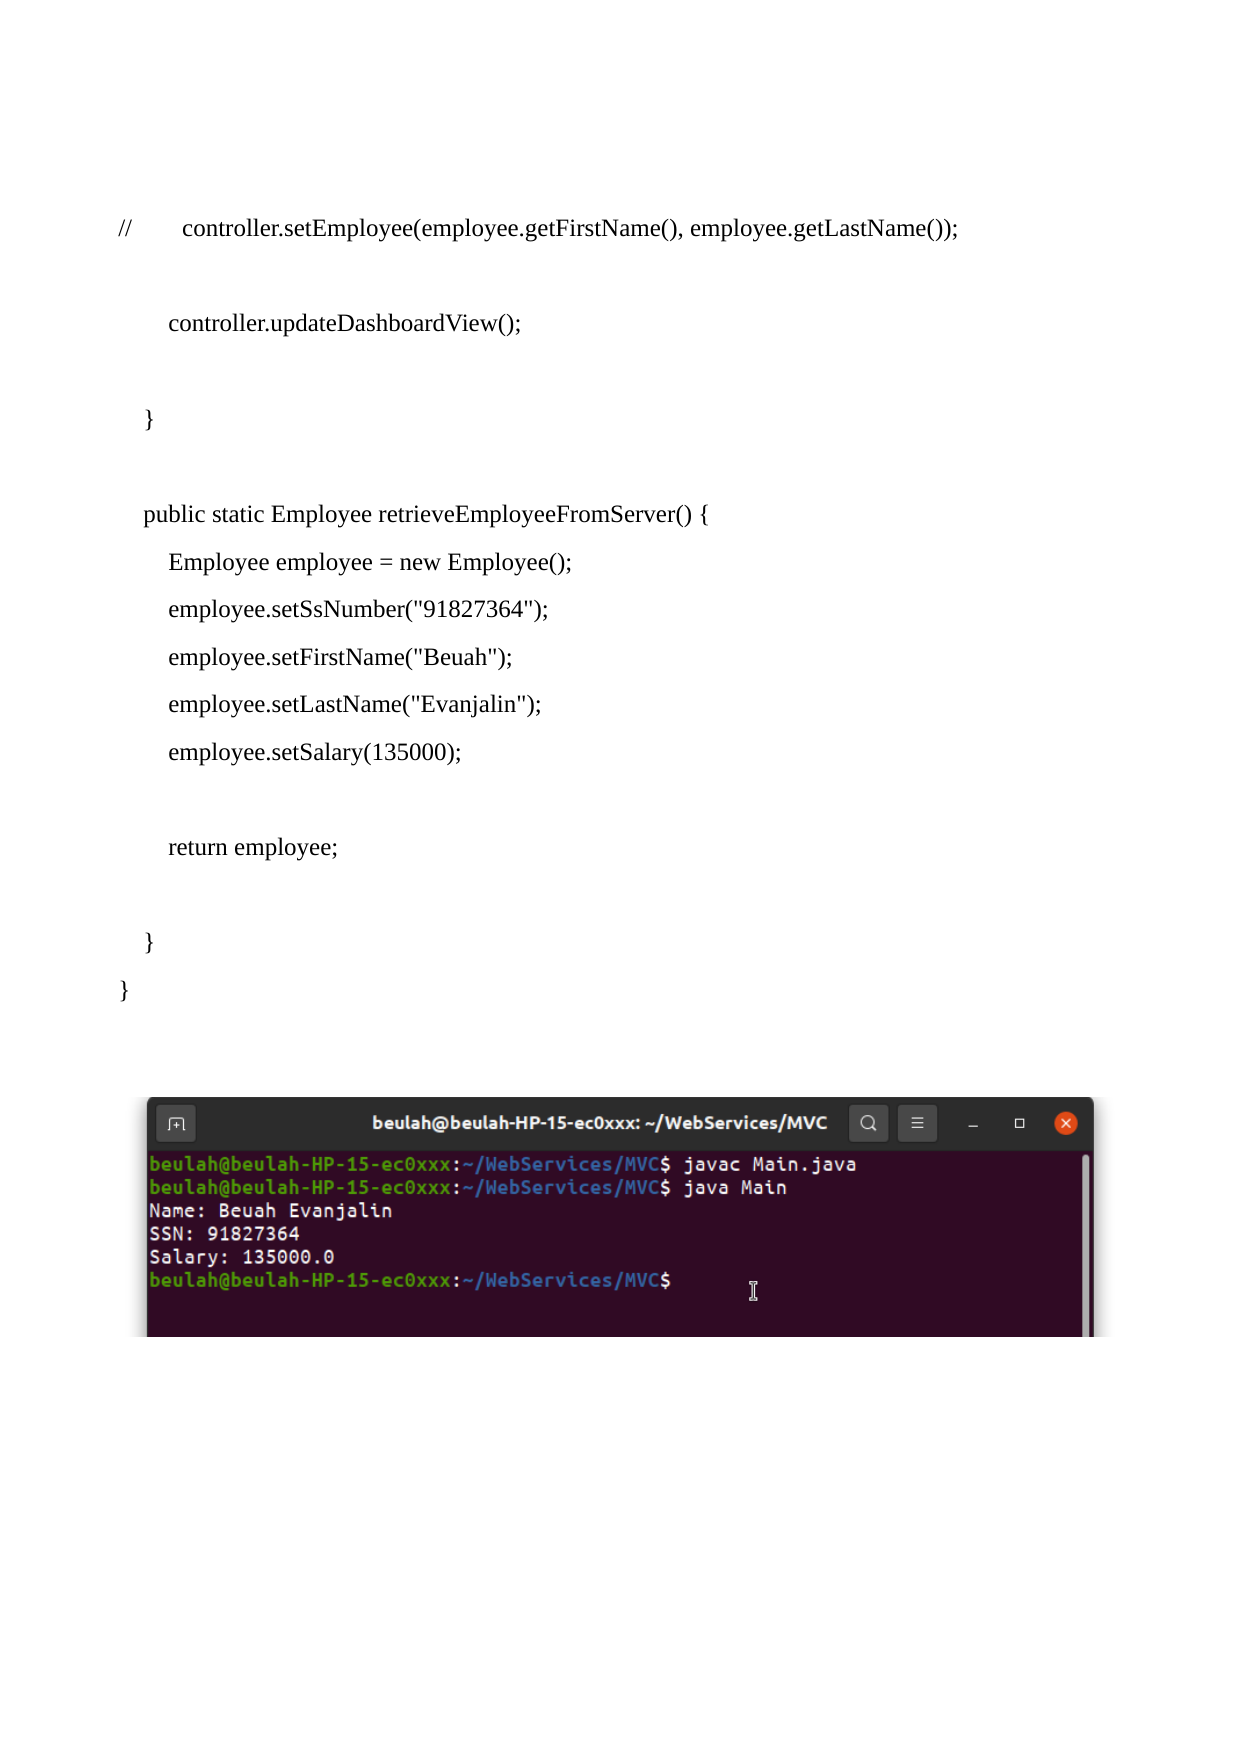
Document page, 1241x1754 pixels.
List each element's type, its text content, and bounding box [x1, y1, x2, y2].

text employee.setLastName("Evanjalin"); [118, 689, 1122, 718]
text employee.setSsNumber("91827364"); [118, 594, 1122, 623]
text employee.setFirstName("Beuah"); [118, 642, 1122, 671]
text // controller.setEmployee(employee.getFirstName(), employee.getLastName()); [118, 213, 1122, 242]
text return employee; [118, 832, 1122, 861]
picture [118, 1097, 1123, 1337]
text } [118, 927, 1122, 956]
text public static Employee retrieveEmployeeFromServer() { [118, 499, 1122, 528]
text controller.updateDashboardView(); [118, 308, 1122, 337]
text employee.setSalary(135000); [118, 737, 1122, 766]
text Employee employee = new Employee(); [118, 547, 1122, 575]
text } [118, 404, 1122, 432]
text } [118, 975, 1122, 1004]
